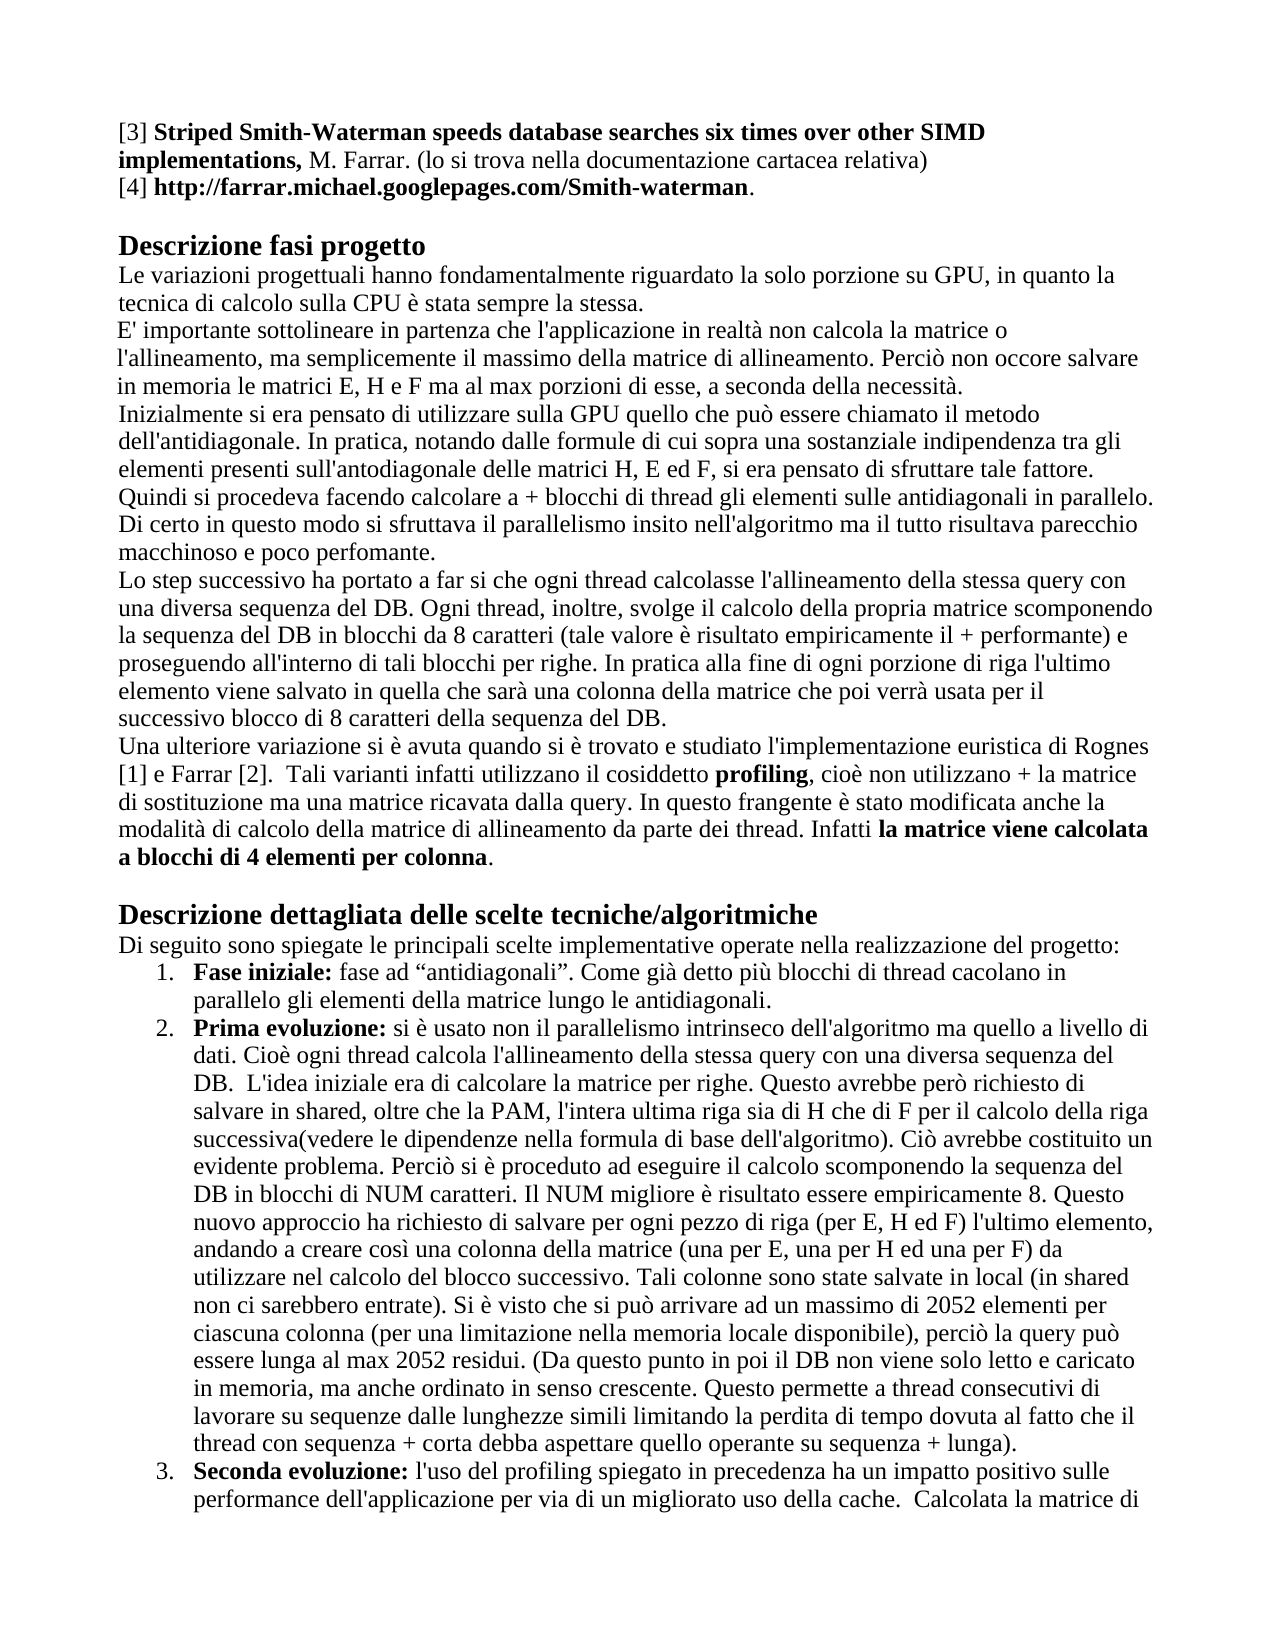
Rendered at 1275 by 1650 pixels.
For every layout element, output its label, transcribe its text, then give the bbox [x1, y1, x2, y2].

text Lo step successivo ha portato a far si che ogni thread calcolasse l'allineamento della stessa query con una diversa sequenza del DB. Ogni thread, inoltre, svolge il calcolo della propria matrice scomponendo la sequenza del DB in blocchi da 8 caratteri (tale valore è risultato empiricamente il + performante) e proseguendo all'interno di tali blocchi per righe. In pratica alla fine di ogni porzione di riga l'ultimo elemento viene salvato in quella che sarà una colonna della matrice che poi verrà usata per il successivo blocco di 8 caratteri della sequenza del DB. [118, 566, 1157, 732]
list Fase iniziale: fase ad “antidiagonali”. Come già detto più blocchi di thread cacolano in parallelo gli elementi della matrice lungo le antidiagonali. [156, 958, 1157, 1014]
text Una ulteriore variazione si è avuta quando si è trovato e studiato l'implementazione euristica di Rognes [1] e Farrar [2]. Tali varianti infatti utilizzano il cosiddetto profiling, cioè non utilizzano + la matrice di sostituzione ma una matrice ricavata dalla query. In questo frangente è stato modificata anche la modalità di calcolo della matrice di allineamento da parte dei thread. Infatti la matrice viene calcolata a blocchi di 4 elementi per colonna. [118, 732, 1157, 871]
text Descrizione dettagliata delle scelte tecniche/algoritmiche Di seguito sono spiegate le principali scelte implementative operate nella realizzazione del progetto: [118, 898, 1157, 958]
text Inizialmente si era pensato di utilizzare sulla GPU quello che può essere chiamato il metodo dell'antidiagonale. In pratica, notando dalle formule di cui sopra una sostanziale indipendenza tra gli elementi presenti sull'antodiagonale delle matrici H, E ed F, si era pensato di sfruttare tale fattore. Quindi si procedeva facendo calcolare a + blocchi di thread gli elementi sulle antidiagonali in parallelo. Di certo in questo modo si sfruttava il parallelismo insito nell'algoritmo ma il tutto risultava parecchio macchinoso e poco perfomante. [118, 400, 1157, 566]
list Prima evoluzione: si è usato non il parallelismo intrinseco dell'algoritmo ma quello a livello di dati. Cioè ogni thread calcola l'allineamento della stessa query con una diversa sequenza del DB. L'idea iniziale era di calcolare la matrice per righe. Questo avrebbe però richiesto di salvare in shared, oltre che la PAM, l'intera ultima riga sia di H che di F per il calcolo della riga successiva(vedere le dipendenze nella formula di base dell'algoritmo). Ciò avrebbe costituito un evidente problema. Perciò si è proceduto ad eseguire il calcolo scomponendo la sequenza del DB in blocchi di NUM caratteri. Il NUM migliore è risultato essere empiricamente 8. Questo nuovo approccio ha richiesto di salvare per ogni pezzo di riga (per E, H ed F) l'ultimo elemento, andando a creare così una colonna della matrice (una per E, una per H ed una per F) da utilizzare nel calcolo del blocco successivo. Tali colonne sono state salvate in local (in shared non ci sarebbero entrate). Si è visto che si può arrivare ad un massimo di 2052 elementi per ciascuna colonna (per una limitazione nella memoria locale disponibile), perciò la query può essere lunga al max 2052 residui. (Da questo punto in poi il DB non viene solo letto e caricato in memoria, ma anche ordinato in senso crescente. Questo permette a thread consecutivi di lavorare su sequenze dalle lunghezze simili limitando la perdita di tempo dovuta al fatto che il thread con sequenza + corta debba aspettare quello operante su sequenza + lunga). [156, 1014, 1157, 1457]
text [4] http://farrar.michael.googlepages.com/Smith-waterman. [118, 173, 1157, 201]
text Descrizione fasi progetto Le variazioni progettuali hanno fondamentalmente riguardato la solo porzione su GPU, in quanto la tecnica di calcolo sulla CPU è stata sempre la stessa. [118, 229, 1157, 317]
text E' importante sottolineare in partenza che l'applicazione in realtà non calcola la matrice o l'allineamento, ma semplicemente il massimo della matrice di allineamento. Perciò non occore salvare in memoria le matrici E, H e F ma al max porzioni di esse, a seconda della necessità. [117, 317, 1157, 400]
text [3] Striped Smith-Waterman speeds database searches six times over other SIMD implementations, M. Farrar. (lo si trova nella documentazione cartacea relativa) [118, 118, 1157, 173]
list Seconda evoluzione: l'uso del profiling spiegato in precedenza ha un impatto positivo sulle performance dell'applicazione per via di un migliorato uso della cache. Calcolata la matrice di [156, 1457, 1157, 1513]
